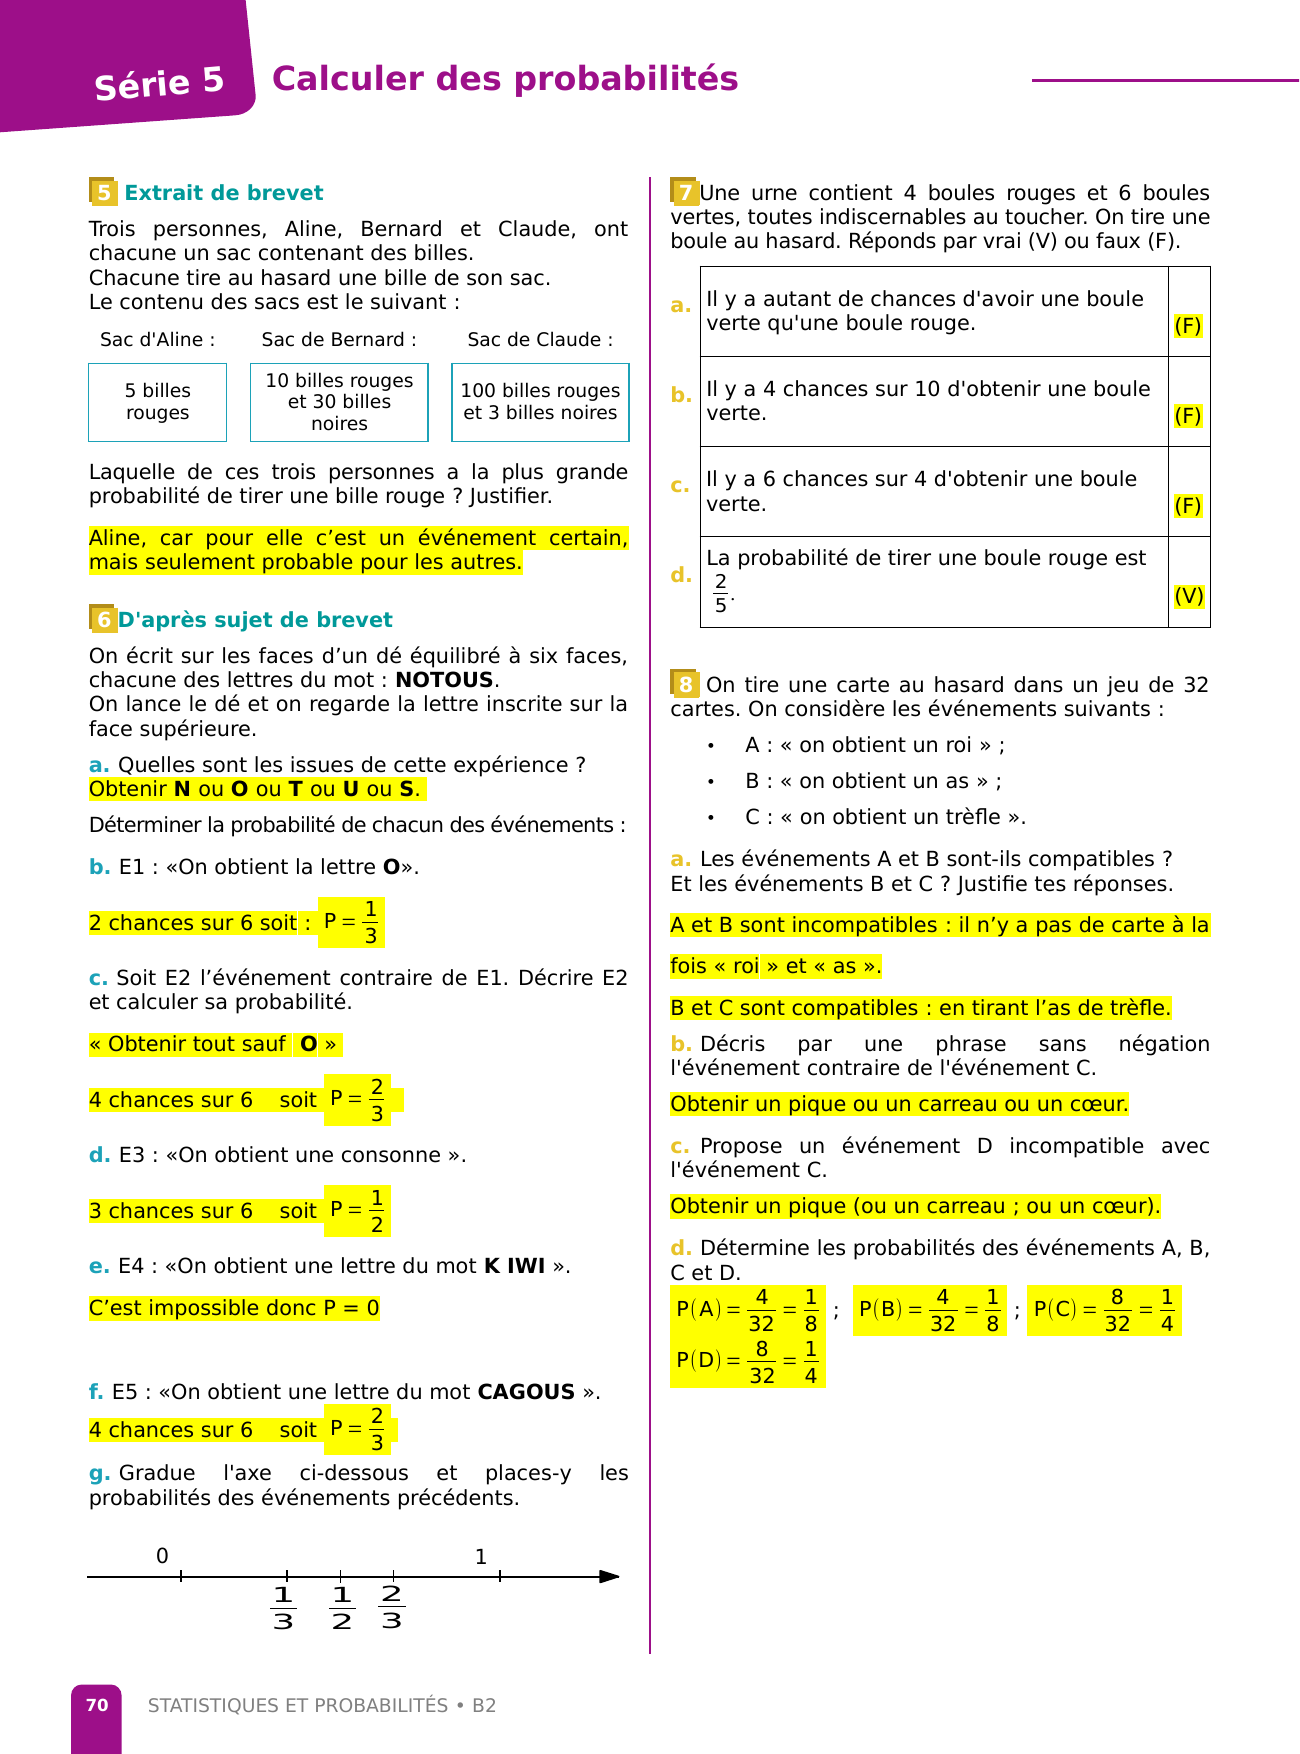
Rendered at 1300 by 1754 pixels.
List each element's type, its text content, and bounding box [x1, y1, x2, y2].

table_cell 5 billes rouges [89, 364, 226, 441]
table_cell (F) [1169, 447, 1210, 536]
list A : « on obtient un roi » ; [708, 733, 1211, 757]
list [1182, 1285, 1211, 1336]
list ; [826, 1285, 853, 1336]
text Et les événements B et C ? Justifie tes réponses. [670, 872, 1211, 896]
list On écrit sur les faces d’un dé équilibré à six faces, chacune des lettres du mot : NOTOUS. [88, 644, 629, 692]
text 3 chances sur 6 soit [88, 1185, 324, 1237]
list f. E5 : «On obtient une lettre du mot CAGOUS ». [88, 1380, 629, 1404]
table_cell 10 billes rouges et 30 billes noires [251, 364, 427, 441]
table_header [227, 320, 251, 363]
list Le contenu des sacs est le suivant : [88, 290, 629, 314]
list Détermine les probabilités des événements A, B, C et D. [670, 1236, 1211, 1285]
table_header Il y a autant de chances d'avoir une boule verte qu'une boule rouge. [701, 267, 1168, 356]
table_cell (V) [1169, 537, 1210, 627]
text Aline, car pour elle c’est un événement certain, mais seulement probable pour les autres. [88, 526, 629, 575]
list b. E1 : «On obtient la lettre O». [88, 855, 629, 879]
subtitle Extrait de brevet [114, 177, 629, 205]
table_cell [670, 536, 700, 627]
text g. Gradue l'axe ci‑dessous et places‑y les probabilités des événements précédents. [88, 1461, 629, 1510]
list Déterminer la probabilité de chacun des événements : [88, 813, 629, 837]
text [391, 1074, 629, 1126]
list e. E4 : «On obtient une lettre du mot K IWI ». [88, 1254, 629, 1279]
subtitle Une urne contient 4 boules rouges et 6 boules vertes, toutes indiscernables au toucher. On tire une boule au hasard. Réponds par vrai (V) ou faux (F). [670, 177, 1211, 254]
text A et B sont incompatibles : il n’y a pas de carte à la fois « roi » et « as ». [670, 896, 1211, 979]
subtitle D'après sujet de brevet [114, 604, 629, 632]
table_header Sac d'Aline : [89, 320, 227, 363]
list c. Soit E2 l’événement contraire de E1. Décrire E2 et calculer sa probabilité. [88, 966, 629, 1015]
list ; [1007, 1285, 1027, 1336]
list Décris par une phrase sans négation l'événement contraire de l'événement C. [670, 1032, 1211, 1080]
text 2 chances sur 6 soit : [88, 897, 318, 948]
table_cell Il y a 6 chances sur 4 d'obtenir une boule verte. [701, 447, 1168, 536]
table_header [670, 266, 700, 356]
table_cell [429, 363, 451, 441]
text [385, 897, 629, 948]
list B : « on obtient un as » ; [708, 769, 1211, 793]
table_header Sac de Claude : [452, 320, 629, 363]
table_header (F) [1169, 267, 1210, 356]
text 4 chances sur 6 soit [88, 1074, 324, 1126]
table_cell Il y a 4 chances sur 10 d'obtenir une boule verte. [701, 357, 1168, 446]
subtitle On tire une carte au hasard dans un jeu de 32 cartes. On considère les événements suivants : [670, 669, 1211, 721]
text B et C sont compatibles : en tirant l’as de trèfle. [670, 979, 1211, 1020]
text Obtenir un pique (ou un carreau ; ou un cœur). [670, 1194, 1211, 1219]
text C’est impossible donc P = 0 [88, 1296, 629, 1321]
table_cell (F) [1169, 357, 1210, 446]
list a. Quelles sont les issues de cette expérience ? [88, 753, 629, 777]
text « Obtenir tout sauf O » [88, 1032, 629, 1057]
list Laquelle de ces trois personnes a la plus grande probabilité de tirer une bille rouge ? Justifier. [88, 460, 629, 508]
table_cell [670, 356, 700, 446]
text Obtenir un pique ou un carreau ou un cœur. [670, 1092, 1211, 1116]
table_cell [670, 446, 700, 536]
list Propose un événement D incompatible avec l'événement C. [670, 1134, 1211, 1183]
list Obtenir N ou O ou T ou U ou S. [88, 777, 629, 801]
list d. E3 : «On obtient une consonne ». [88, 1143, 629, 1168]
table_cell 100 billes rouges et 3 billes noires [453, 364, 628, 441]
table_cell La probabilité de tirer une boule rouge est [701, 537, 1168, 627]
table_header [428, 320, 452, 363]
list On lance le dé et on regarde la lettre inscrite sur la face supérieure. [88, 692, 629, 741]
list Les événements A et B sont-ils compatibles ? [670, 847, 1211, 872]
table_cell [227, 363, 250, 441]
list Trois personnes, Aline, Bernard et Claude, ont chacune un sac contenant des billes. [88, 217, 629, 266]
text [391, 1185, 629, 1237]
list Chacune tire au hasard une bille de son sac. [88, 266, 629, 290]
text 4 chances sur 6 soit [88, 1404, 324, 1455]
table_header Sac de Bernard : [251, 320, 428, 363]
list C : « on obtient un trèfle ». [708, 805, 1211, 830]
text [391, 1404, 629, 1455]
